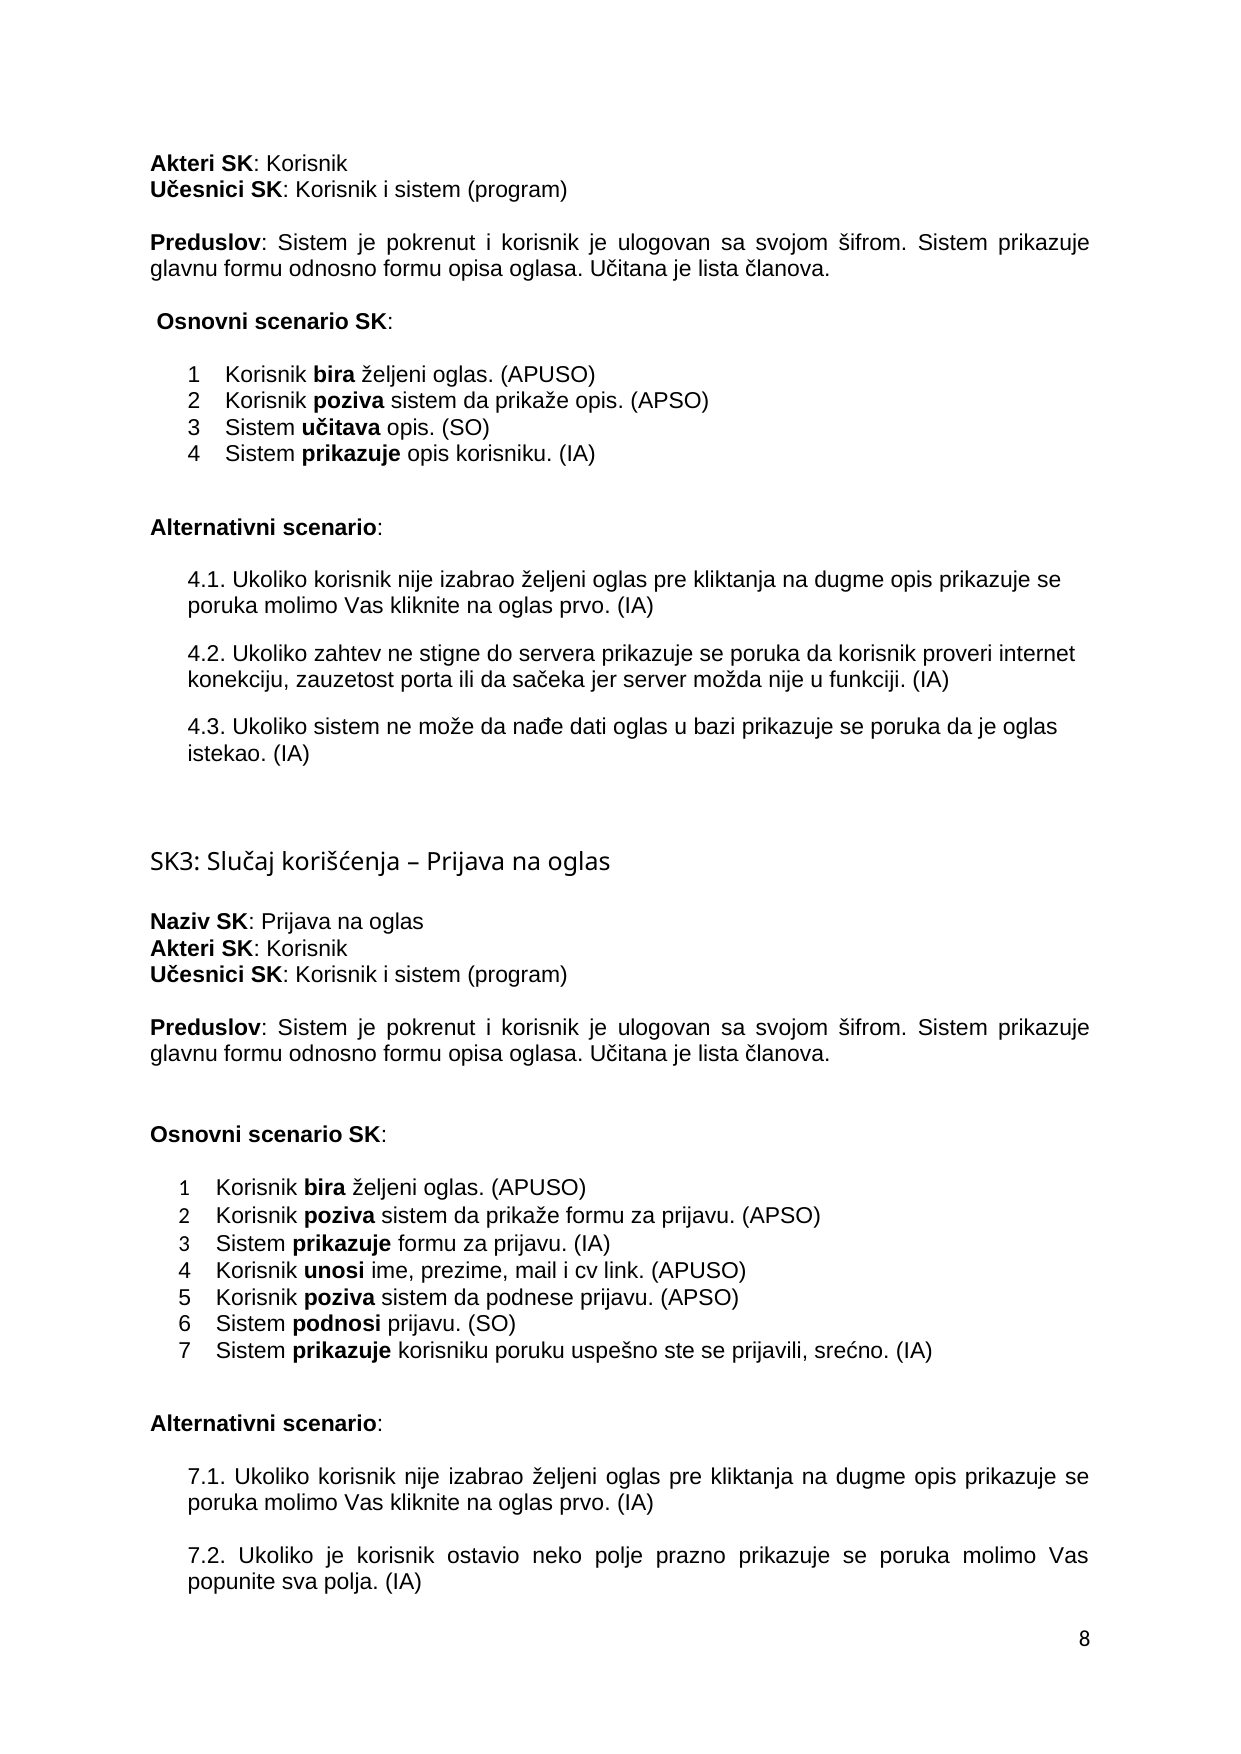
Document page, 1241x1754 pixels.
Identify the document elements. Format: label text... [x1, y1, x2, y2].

text Osnovni scenario SK: [150, 1121, 1090, 1147]
list Korisnik poziva sistem da prikaže opis. (APSO) [187, 387, 1090, 413]
text Preduslov: Sistem je pokrenut i korisnik je ulogovan sa svojom šifrom. Sistem prikazuje glavnu formu odnosno formu opisa oglasa. Učitana je lista članova. [150, 1014, 1090, 1066]
list Korisnik unosi ime, prezime, mail i cv link. (APUSO) [178, 1257, 1090, 1284]
list Korisnik bira željeni oglas. (APUSO) [187, 361, 1090, 387]
list Sistem prikazuje korisniku poruku uspešno ste se prijavili, srećno. (IA) [178, 1337, 1090, 1363]
text 4.1. Ukoliko korisnik nije izabrao željeni oglas pre kliktanja na dugme opis prikazuje se poruka molimo Vas kliknite na oglas prvo. (IA) [187, 566, 1090, 619]
text 4.2. Ukoliko zahtev ne stigne do servera prikazuje se poruka da korisnik proveri internet konekciju, zauzetost porta ili da sačeka jer server možda nije u funkciji. (IA) [187, 640, 1090, 692]
text 7.2. Ukoliko je korisnik ostavio neko polje prazno prikazuje se poruka molimo Vas popunite sva polja. (IA) [187, 1542, 1090, 1594]
text Naziv SK: Prijava na oglas [150, 908, 1090, 934]
text Učesnici SK: Korisnik i sistem (program) [150, 961, 1090, 987]
list Sistem prikazuje opis korisniku. (IA) [187, 440, 1090, 466]
text Alternativni scenario: [150, 1410, 1090, 1436]
text Akteri SK: Korisnik [150, 150, 1090, 176]
text Učesnici SK: Korisnik i sistem (program) [150, 176, 1090, 203]
text Preduslov: Sistem je pokrenut i korisnik je ulogovan sa svojom šifrom. Sistem prikazuje glavnu formu odnosno formu opisa oglasa. Učitana je lista članova. [150, 229, 1090, 282]
text 7.1. Ukoliko korisnik nije izabrao željeni oglas pre kliktanja na dugme opis prikazuje se poruka molimo Vas kliknite na oglas prvo. (IA) [187, 1463, 1090, 1516]
list Sistem prikazuje formu za prijavu. (IA) [178, 1229, 1090, 1257]
list Korisnik poziva sistem da podnese prijavu. (APSO) [178, 1284, 1090, 1310]
list Korisnik bira željeni oglas. (APUSO) [178, 1173, 1090, 1201]
list Sistem učitava opis. (SO) [187, 413, 1090, 440]
text Osnovni scenario SK: [150, 308, 1090, 334]
list Sistem podnosi prijavu. (SO) [178, 1310, 1090, 1337]
text Alternativni scenario: [150, 513, 1090, 540]
text Akteri SK: Korisnik [150, 934, 1090, 961]
list Korisnik poziva sistem da prikaže formu za prijavu. (APSO) [178, 1201, 1090, 1229]
subtitle SK3: Slučaj korišćenja – Prijava na oglas [150, 844, 1090, 878]
text 4.3. Ukoliko sistem ne može da nađe dati oglas u bazi prikazuje se poruka da je oglas istekao. (IA) [187, 713, 1090, 766]
